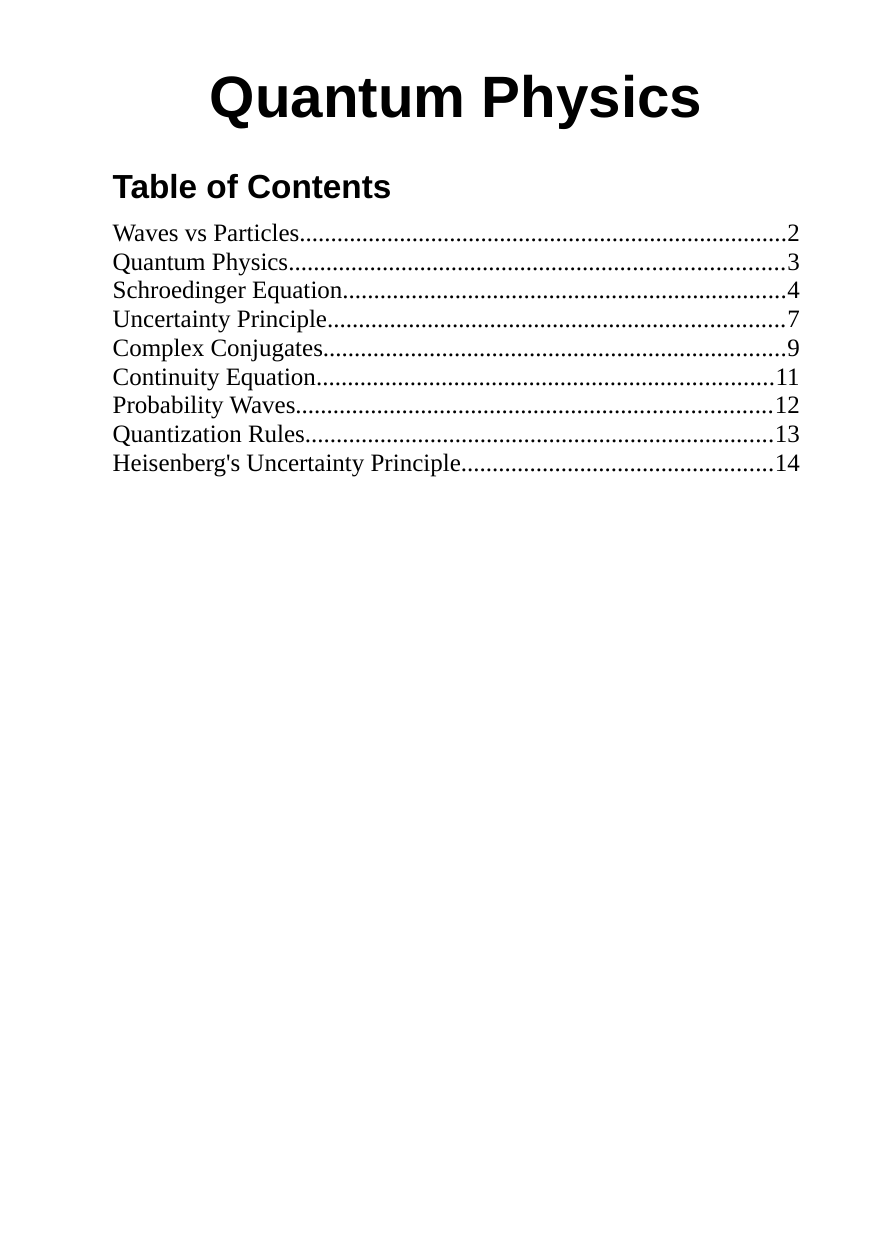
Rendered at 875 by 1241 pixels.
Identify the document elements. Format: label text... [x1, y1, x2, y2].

text Quantum Physics 3 [112, 247, 799, 276]
text Complex Conjugates 9 [112, 333, 799, 362]
subtitle Table of Contents [112, 167, 799, 206]
text Heisenberg's Uncertainty Principle 14 [112, 448, 799, 477]
text Quantization Rules 13 [112, 419, 799, 448]
text Schroedinger Equation 4 [112, 276, 799, 304]
text Probability Waves 12 [112, 391, 799, 419]
text Waves vs Particles 2 [112, 218, 799, 247]
title Quantum Physics [112, 62, 799, 129]
text Continuity Equation 11 [112, 362, 799, 391]
text Uncertainty Principle 7 [112, 304, 799, 333]
